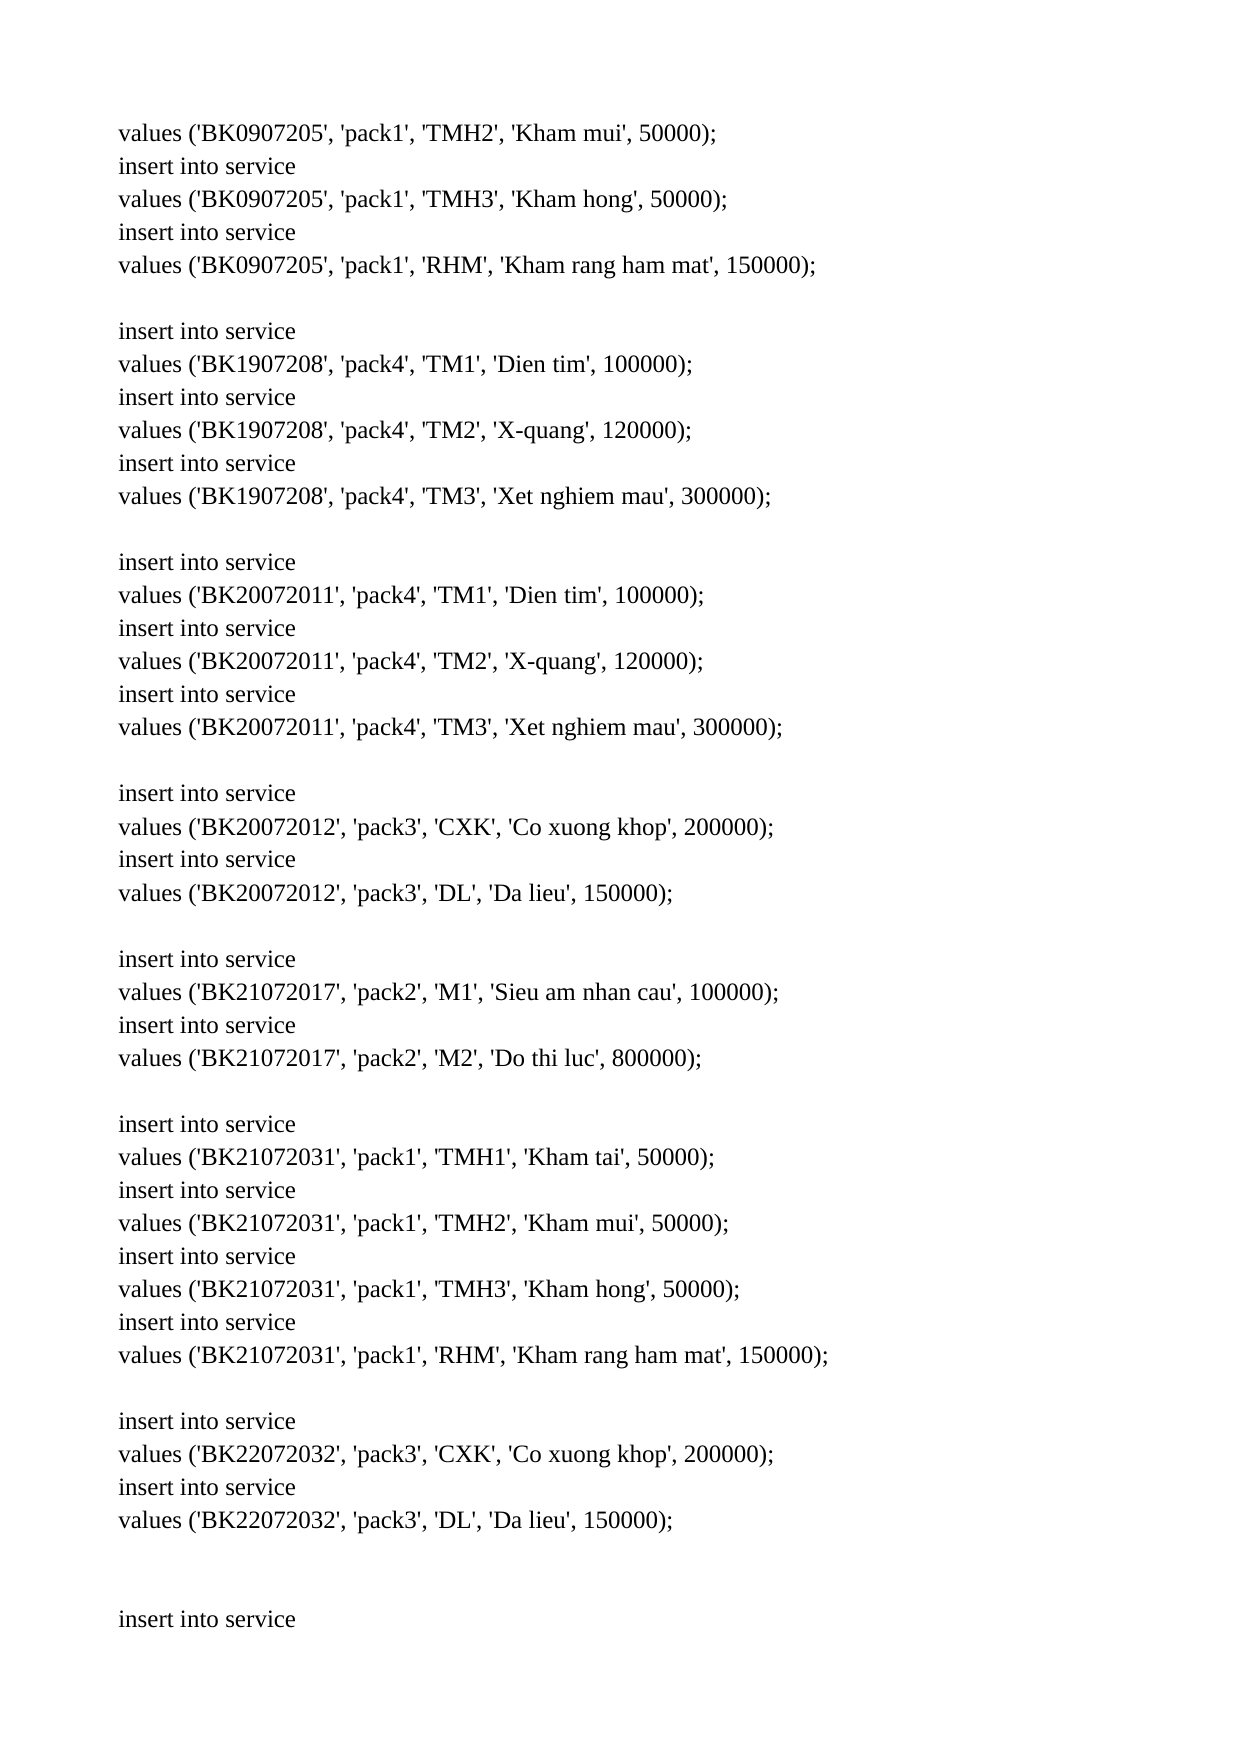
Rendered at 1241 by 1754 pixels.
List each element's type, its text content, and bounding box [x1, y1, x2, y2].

text insert into service [118, 1175, 1122, 1203]
text values ('BK21072017', 'pack2', 'M1', 'Sieu am nhan cau', 100000); [118, 977, 1122, 1005]
text values ('BK21072031', 'pack1', 'TMH2', 'Kham mui', 50000); [118, 1208, 1122, 1237]
text insert into service [118, 844, 1122, 873]
text insert into service [118, 1010, 1122, 1038]
text insert into service [118, 778, 1122, 807]
text insert into service [118, 448, 1122, 477]
text values ('BK21072031', 'pack1', 'RHM', 'Kham rang ham mat', 150000); [118, 1340, 1122, 1369]
text insert into service [118, 547, 1122, 576]
text insert into service [118, 1307, 1122, 1336]
text values ('BK21072031', 'pack1', 'TMH3', 'Kham hong', 50000); [118, 1274, 1122, 1303]
text insert into service [118, 217, 1122, 246]
text insert into service [118, 1406, 1122, 1435]
text values ('BK20072012', 'pack3', 'DL', 'Da lieu', 150000); [118, 878, 1122, 906]
text values ('BK1907208', 'pack4', 'TM2', 'X-quang', 120000); [118, 415, 1122, 444]
text values ('BK22072032', 'pack3', 'DL', 'Da lieu', 150000); [118, 1505, 1122, 1534]
text values ('BK20072011', 'pack4', 'TM2', 'X-quang', 120000); [118, 646, 1122, 675]
text insert into service [118, 944, 1122, 972]
text values ('BK21072017', 'pack2', 'M2', 'Do thi luc', 800000); [118, 1043, 1122, 1071]
text insert into service [118, 1604, 1122, 1633]
text values ('BK0907205', 'pack1', 'TMH3', 'Kham hong', 50000); [118, 184, 1122, 213]
text insert into service [118, 1241, 1122, 1269]
text values ('BK0907205', 'pack1', 'TMH2', 'Kham mui', 50000); [118, 118, 1122, 147]
text insert into service [118, 1109, 1122, 1137]
text insert into service [118, 679, 1122, 708]
text values ('BK20072012', 'pack3', 'CXK', 'Co xuong khop', 200000); [118, 812, 1122, 840]
text values ('BK0907205', 'pack1', 'RHM', 'Kham rang ham mat', 150000); [118, 250, 1122, 279]
text insert into service [118, 382, 1122, 411]
text values ('BK1907208', 'pack4', 'TM3', 'Xet nghiem mau', 300000); [118, 481, 1122, 510]
text values ('BK1907208', 'pack4', 'TM1', 'Dien tim', 100000); [118, 349, 1122, 378]
text values ('BK21072031', 'pack1', 'TMH1', 'Kham tai', 50000); [118, 1142, 1122, 1171]
text insert into service [118, 1472, 1122, 1501]
text values ('BK22072032', 'pack3', 'CXK', 'Co xuong khop', 200000); [118, 1439, 1122, 1468]
text insert into service [118, 151, 1122, 180]
text values ('BK20072011', 'pack4', 'TM1', 'Dien tim', 100000); [118, 580, 1122, 609]
text values ('BK20072011', 'pack4', 'TM3', 'Xet nghiem mau', 300000); [118, 712, 1122, 741]
text insert into service [118, 613, 1122, 642]
text insert into service [118, 316, 1122, 345]
